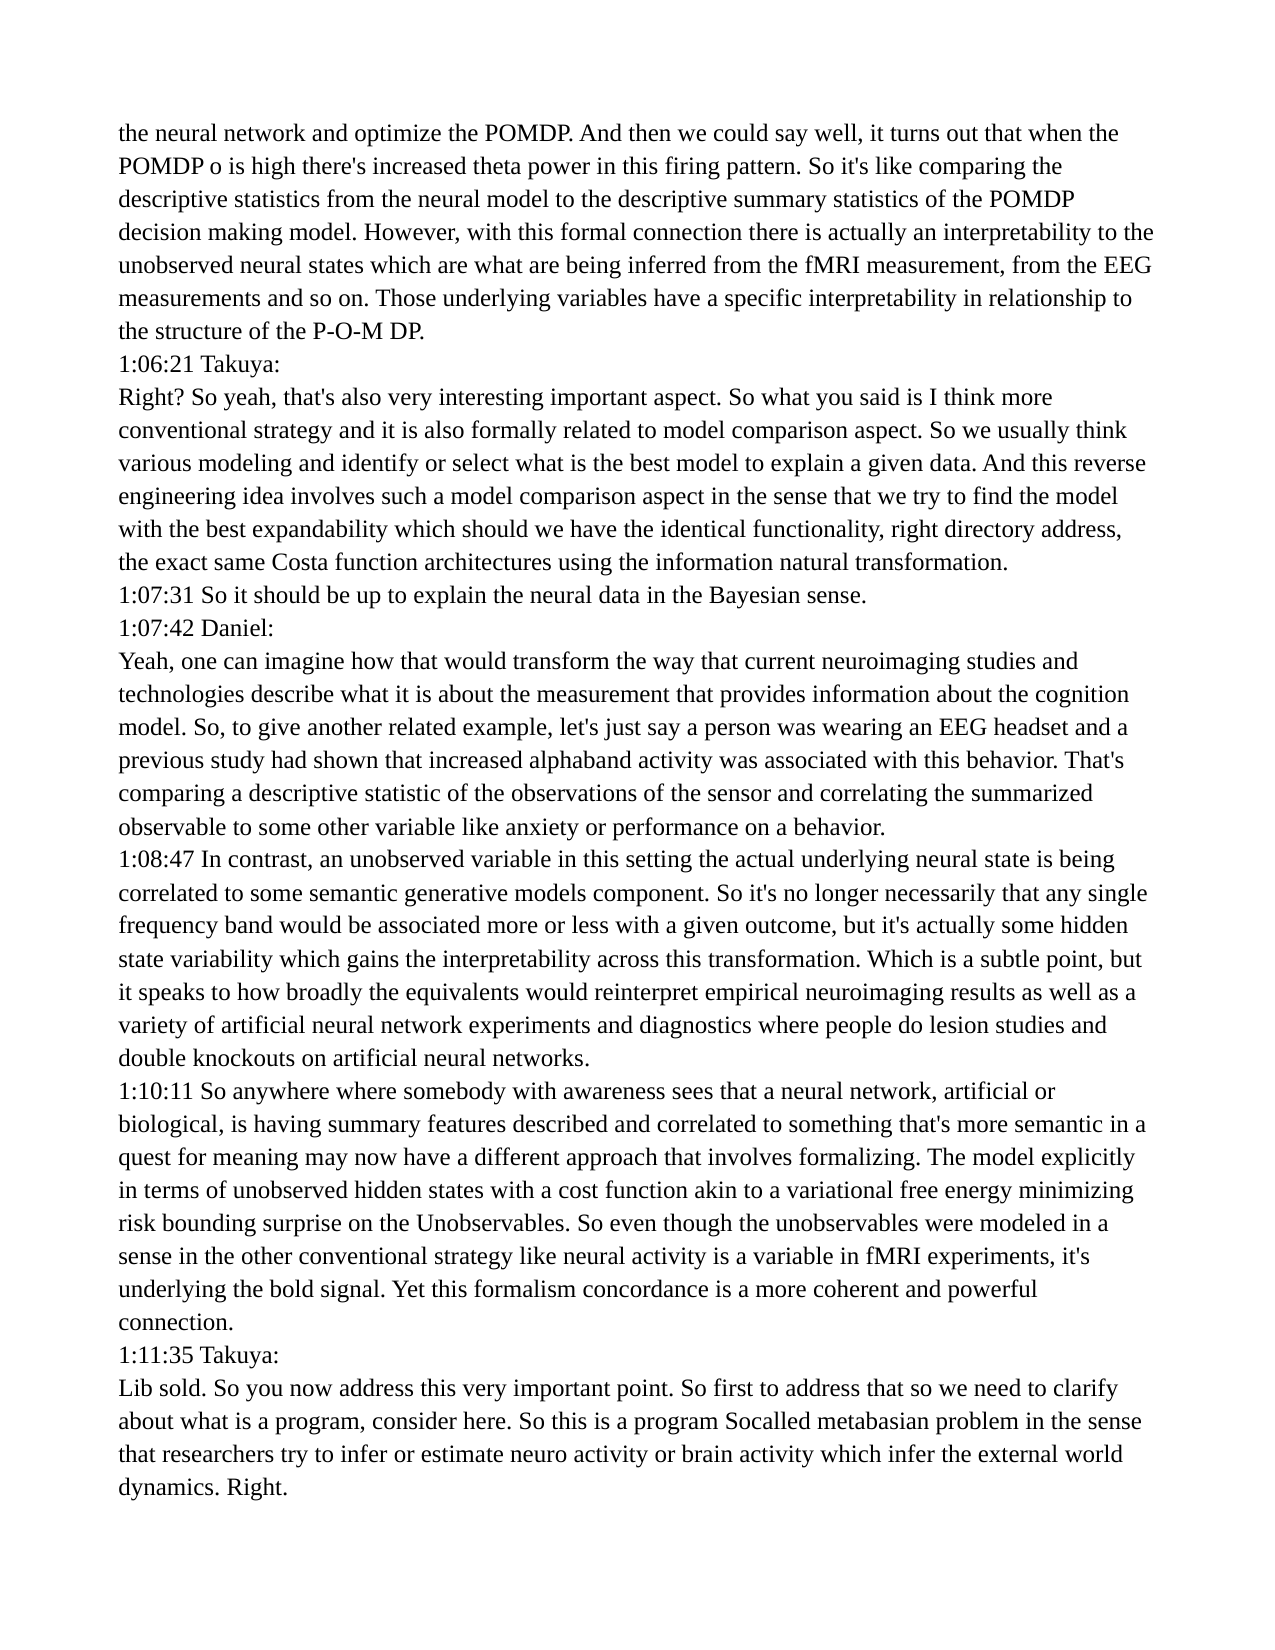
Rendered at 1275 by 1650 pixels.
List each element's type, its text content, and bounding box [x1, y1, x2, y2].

text the neural network and optimize the POMDP. And then we could say well, it turns out that when the POMDP o is high there's increased theta power in this firing pattern. So it's like comparing the descriptive statistics from the neural model to the descriptive summary statistics of the POMDP decision making model. However, with this formal connection there is actually an interpretability to the unobserved neural states which are what are being inferred from the fMRI measurement, from the EEG measurements and so on. Those underlying variables have a specific interpretability in relationship to the structure of the P-O-M DP. 1:06:21 Takuya: Right? So yeah, that's also very interesting important aspect. So what you said is I think more conventional strategy and it is also formally related to model comparison aspect. So we usually think various modeling and identify or select what is the best model to explain a given data. And this reverse engineering idea involves such a model comparison aspect in the sense that we try to find the model with the best expandability which should we have the identical functionality, right directory address, the exact same Costa function architectures using the information natural transformation. 1:07:31 So it should be up to explain the neural data in the Bayesian sense. 1:07:42 Daniel: Yeah, one can imagine how that would transform the way that current neuroimaging studies and technologies describe what it is about the measurement that provides information about the cognition model. So, to give another related example, let's just say a person was wearing an EEG headset and a previous study had shown that increased alphaband activity was associated with this behavior. That's comparing a descriptive statistic of the observations of the sensor and correlating the summarized observable to some other variable like anxiety or performance on a behavior. 1:08:47 In contrast, an unobserved variable in this setting the actual underlying neural state is being correlated to some semantic generative models component. So it's no longer necessarily that any single frequency band would be associated more or less with a given outcome, but it's actually some hidden state variability which gains the interpretability across this transformation. Which is a subtle point, but it speaks to how broadly the equivalents would reinterpret empirical neuroimaging results as well as a variety of artificial neural network experiments and diagnostics where people do lesion studies and double knockouts on artificial neural networks. 1:10:11 So anywhere where somebody with awareness sees that a neural network, artificial or biological, is having summary features described and correlated to something that's more semantic in a quest for meaning may now have a different approach that involves formalizing. The model explicitly in terms of unobserved hidden states with a cost function akin to a variational free energy minimizing risk bounding surprise on the Unobservables. So even though the unobservables were modeled in a sense in the other conventional strategy like neural activity is a variable in fMRI experiments, it's underlying the bold signal. Yet this formalism concordance is a more coherent and powerful connection. 1:11:35 Takuya: Lib sold. So you now address this very important point. So first to address that so we need to clarify about what is a program, consider here. So this is a program Socalled metabasian problem in the sense that researchers try to infer or estimate neuro activity or brain activity which infer the external world dynamics. Right. [118, 118, 1157, 1501]
